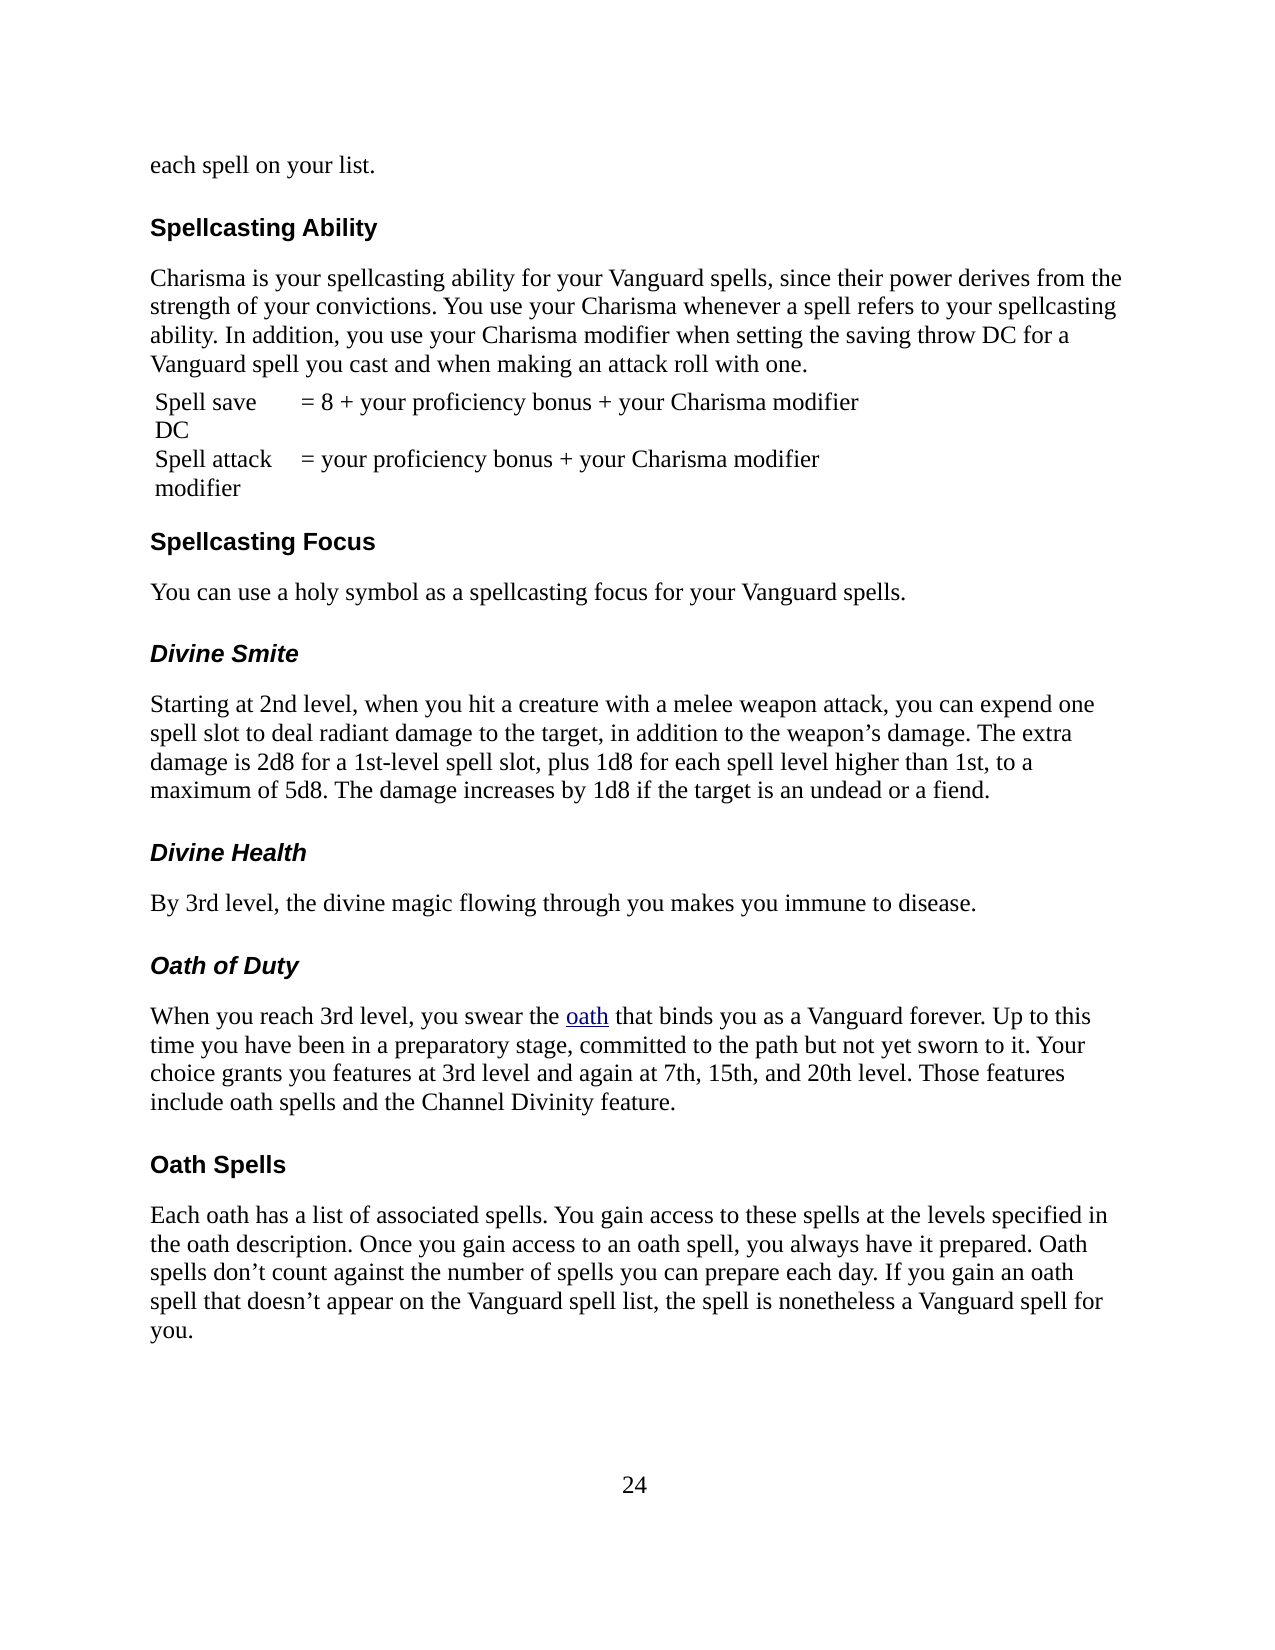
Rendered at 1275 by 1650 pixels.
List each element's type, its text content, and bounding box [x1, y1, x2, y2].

table_header = 8 + your proficiency bonus + your Charisma modifier [296, 387, 1125, 444]
text Starting at 2nd level, when you hit a creature with a melee weapon attack, you can expend one spell slot to deal radiant damage to the target, in addition to the weapon’s damage. The extra damage is 2d8 for a 1st-level spell slot, plus 1d8 for each spell level higher than 1st, to a maximum of 5d8. The damage increases by 1d8 if the target is an undead or a fiend. [150, 689, 1125, 804]
table_cell Spell attack modifier [150, 444, 296, 502]
subtitle Divine Smite [150, 639, 1125, 668]
text Charisma is your spellcasting ability for your Vanguard spells, since their power derives from the strength of your convictions. You use your Charisma whenever a spell refers to your spellcasting ability. In addition, you use your Charisma modifier when setting the saving throw DC for a Vanguard spell you cast and when making an attack roll with one. [150, 263, 1125, 378]
text each spell on your list. [150, 150, 1125, 179]
subtitle Oath of Duty [150, 951, 1125, 979]
text When you reach 3rd level, you swear the oath that binds you as a Vanguard forever. Up to this time you have been in a preparatory stage, committed to the path but not yet sworn to it. Your choice grants you features at 3rd level and again at 7th, 15th, and 20th level. Those features include oath spells and the Channel Divinity feature. [150, 1001, 1125, 1116]
subtitle Spellcasting Focus [150, 527, 1125, 555]
text By 3rd level, the divine magic flowing through you makes you immune to disease. [150, 888, 1125, 917]
table_cell = your proficiency bonus + your Charisma modifier [296, 444, 1125, 502]
subtitle Divine Health [150, 838, 1125, 867]
table_header Spell save DC [150, 387, 296, 444]
subtitle Oath Spells [150, 1150, 1125, 1178]
subtitle Spellcasting Ability [150, 213, 1125, 241]
text Each oath has a list of associated spells. You gain access to these spells at the levels specified in the oath description. Once you gain access to an oath spell, you always have it prepared. Oath spells don’t count against the number of spells you can prepare each day. If you gain an oath spell that doesn’t appear on the Vanguard spell list, the spell is nonetheless a Vanguard spell for you. [150, 1200, 1125, 1344]
text You can use a holy symbol as a spellcasting focus for your Vanguard spells. [150, 577, 1125, 605]
